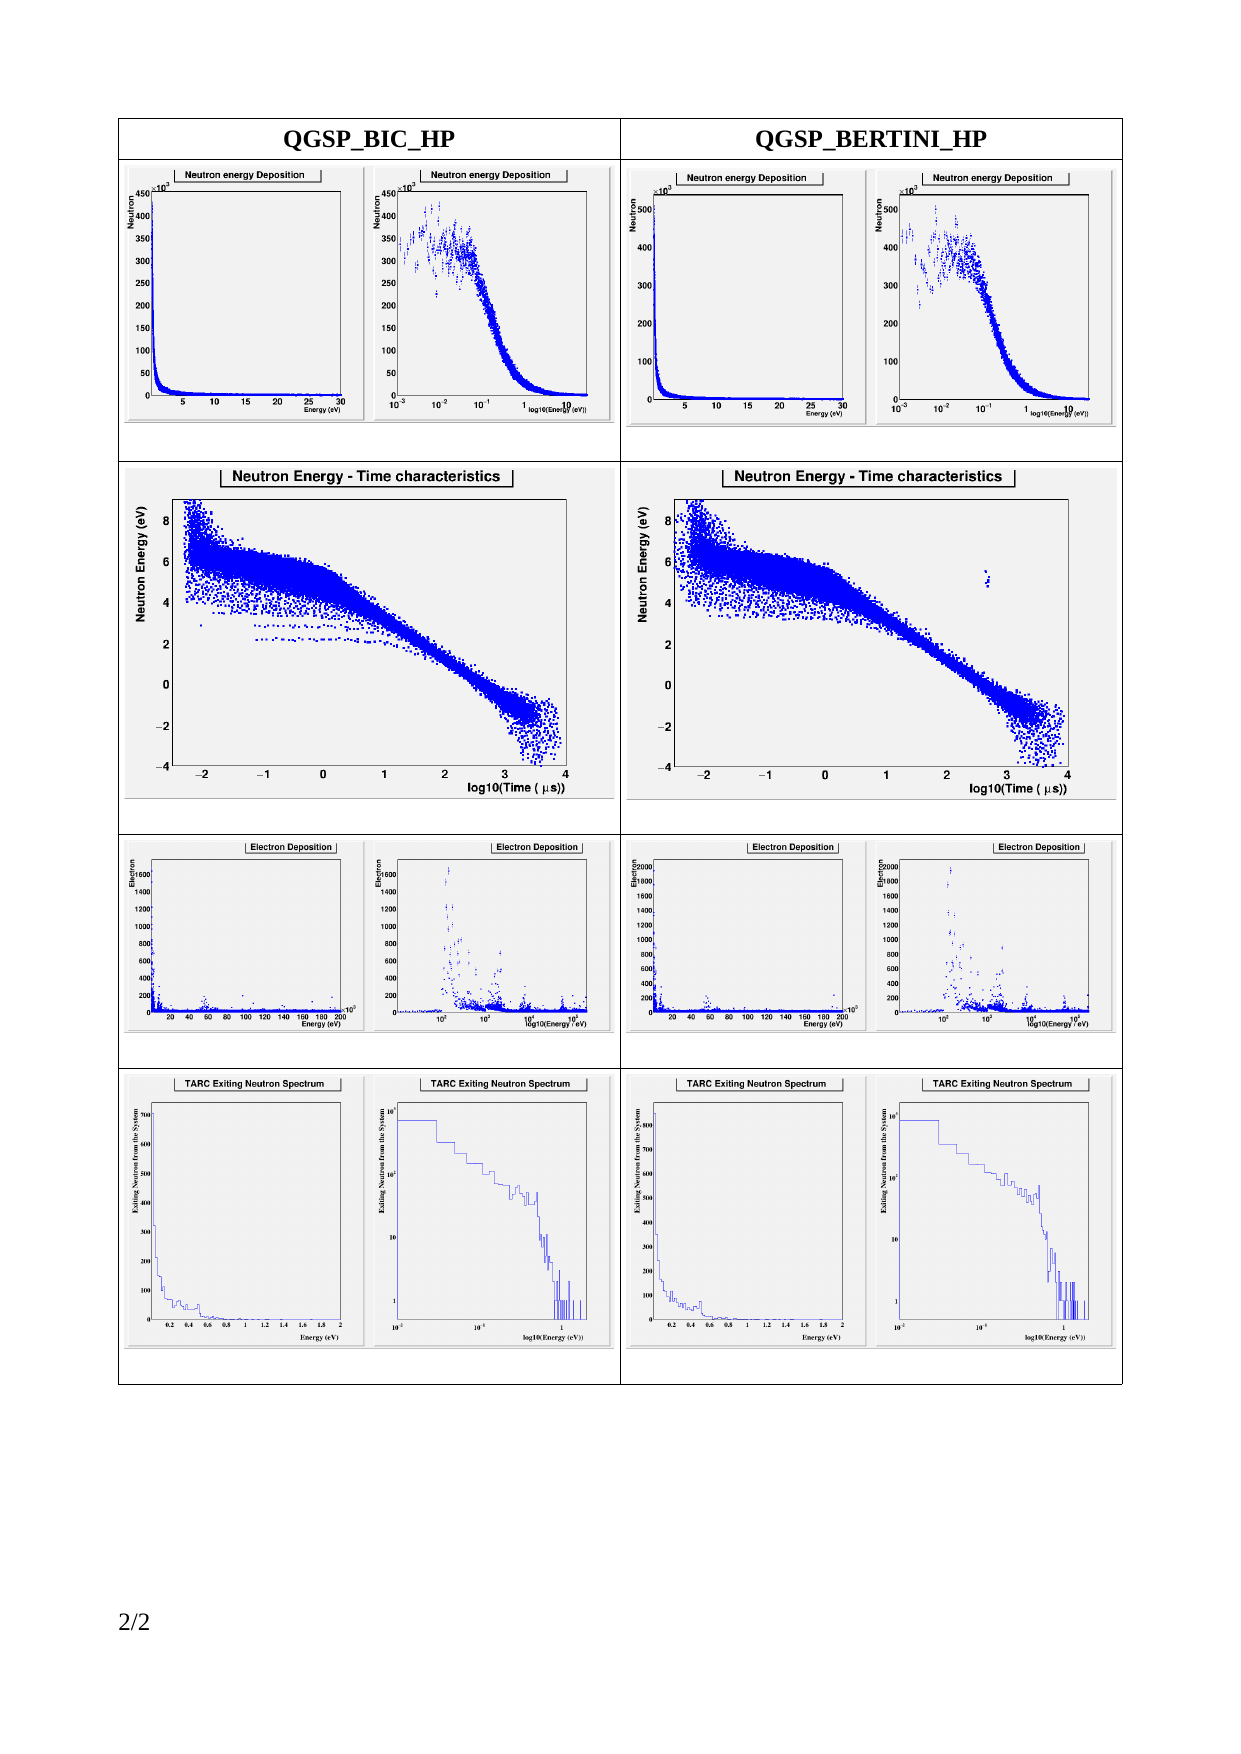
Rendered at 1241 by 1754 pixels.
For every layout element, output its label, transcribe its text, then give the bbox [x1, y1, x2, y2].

table_header QGSP_BIC_HP [119, 119, 620, 158]
picture [123, 1073, 615, 1349]
table_cell [119, 835, 620, 1067]
picture [123, 839, 615, 1033]
picture [625, 167, 1117, 427]
picture [625, 839, 1117, 1033]
table_cell [119, 1069, 620, 1383]
table_cell [621, 835, 1122, 1067]
picture [625, 466, 1117, 800]
picture [123, 164, 615, 423]
table_cell [119, 160, 620, 461]
table_cell [621, 1069, 1122, 1383]
table_header QGSP_BERTINI_HP [621, 119, 1122, 158]
picture [625, 1073, 1117, 1349]
table_cell [621, 462, 1122, 834]
table_cell [119, 462, 620, 834]
picture [123, 466, 615, 799]
table_cell [621, 160, 1122, 461]
